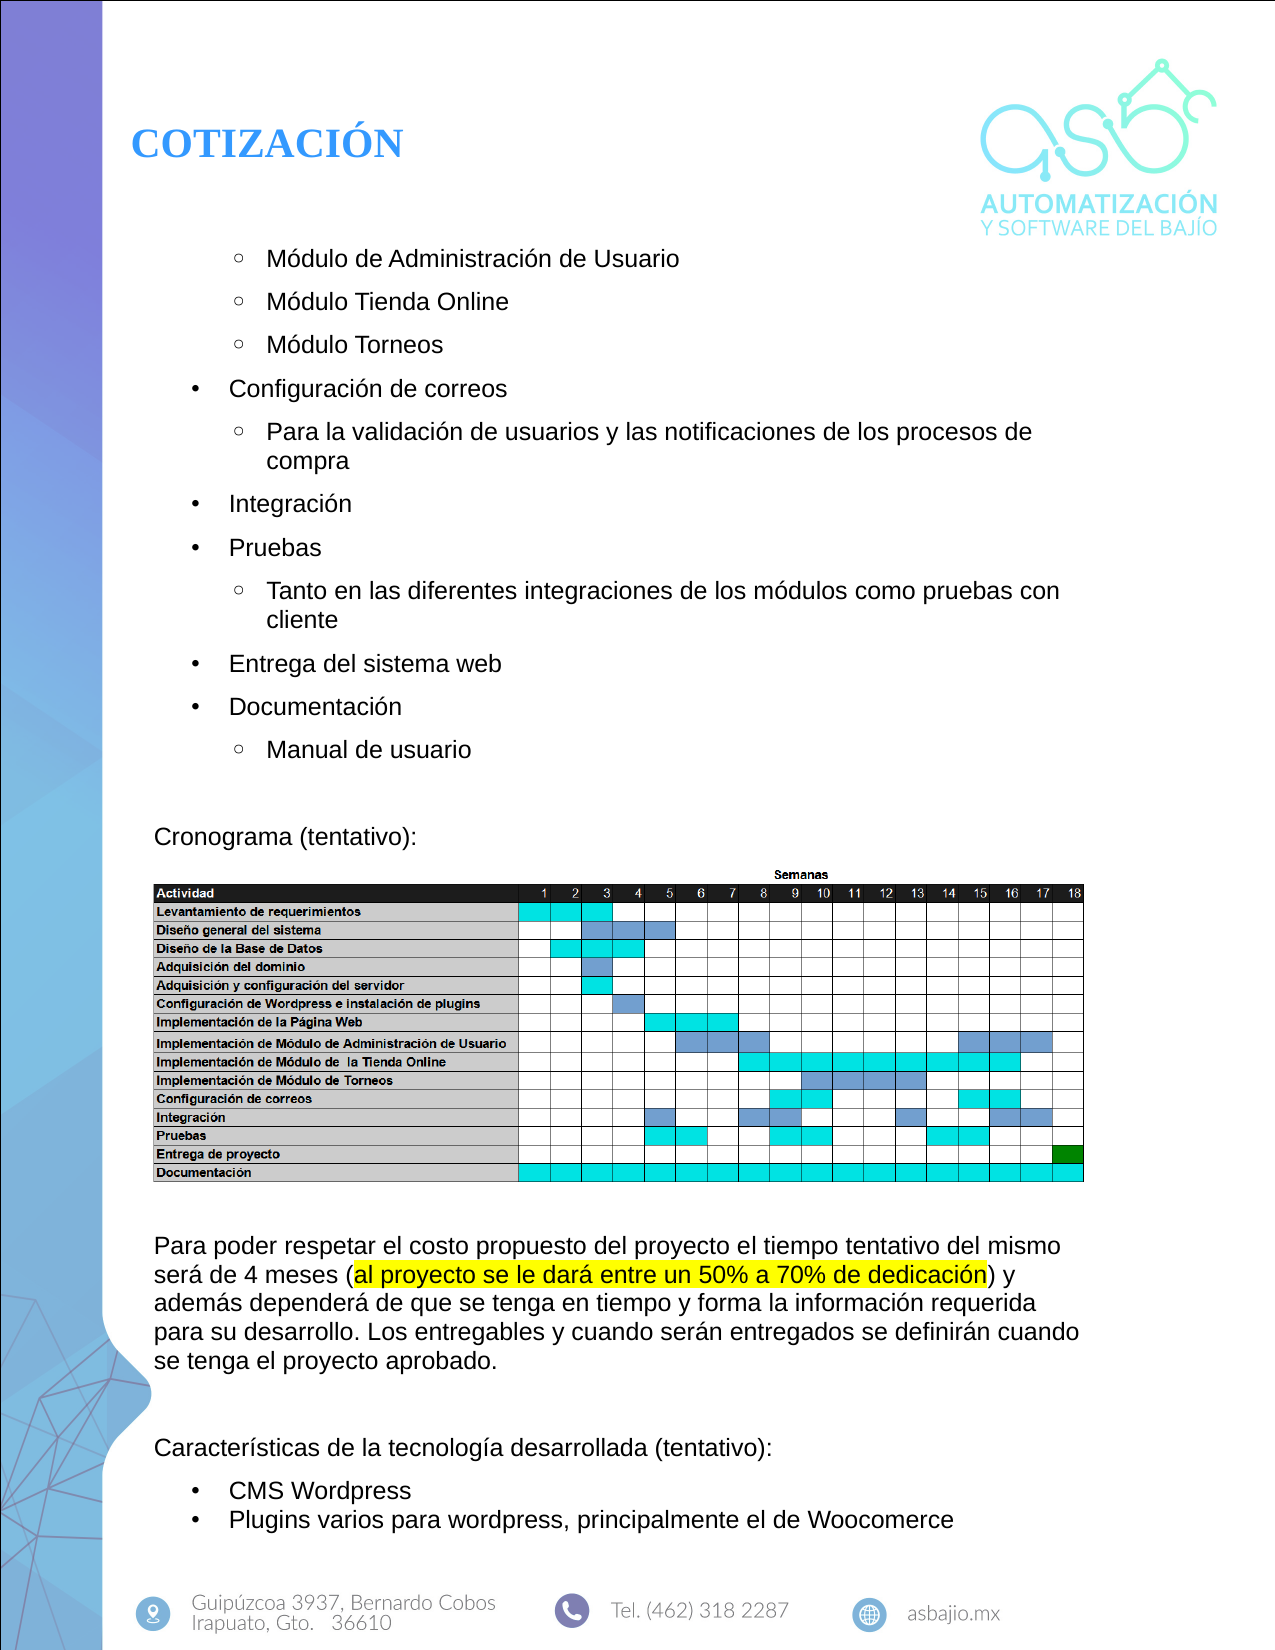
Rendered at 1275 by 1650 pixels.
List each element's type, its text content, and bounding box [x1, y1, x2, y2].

list Entrega del sistema web [191, 648, 1092, 677]
text Características de la tecnología desarrollada (tentativo): [153, 1432, 1092, 1461]
list Para la validación de usuarios y las notificaciones de los procesos de compra [228, 417, 1092, 475]
subtitle Plugins varios para wordpress, principalmente el de Woocomerce [191, 1505, 1092, 1534]
list Módulo de Administración de Usuario [228, 243, 1092, 272]
list Manual de usuario [228, 735, 1092, 764]
text Cronograma (tentativo): [153, 822, 1092, 851]
list Pruebas [191, 533, 1092, 562]
list Integración [191, 489, 1092, 518]
text Para poder respetar el costo propuesto del proyecto el tiempo tentativo del mismo será de 4 meses (al proyecto se le dará entre un 50% a 70% de dedicación) y además dependerá de que se tenga en tiempo y forma la información requerida para su desarrollo. Los entregables y cuando serán entregados se definirán cuando se tenga el proyecto aprobado. [153, 1231, 1092, 1374]
subtitle CMS Wordpress [191, 1476, 1092, 1505]
list Módulo Torneos [228, 330, 1092, 359]
picture [153, 865, 1092, 1188]
list Documentación [191, 692, 1092, 721]
list Configuración de correos [191, 374, 1092, 403]
list Tanto en las diferentes integraciones de los módulos como pruebas con cliente [228, 576, 1092, 634]
list Módulo Tienda Online [228, 287, 1092, 316]
